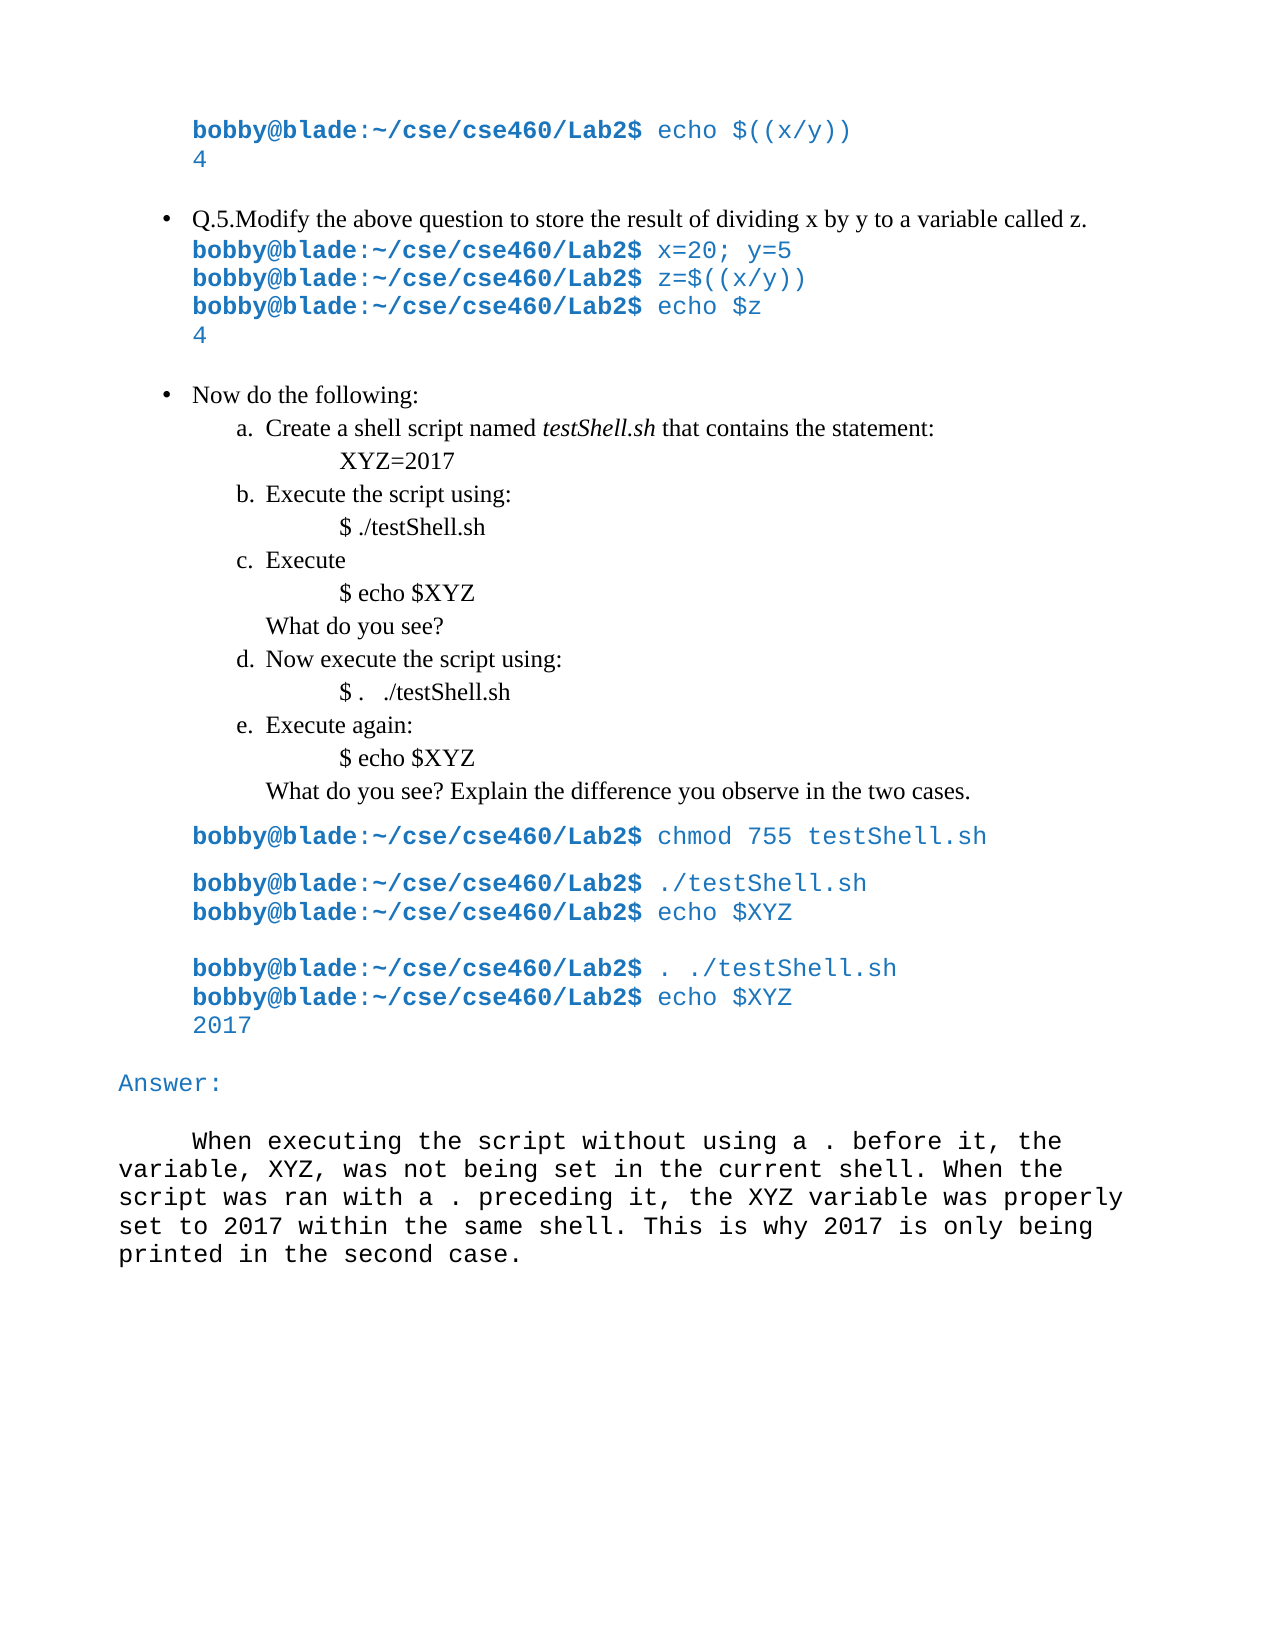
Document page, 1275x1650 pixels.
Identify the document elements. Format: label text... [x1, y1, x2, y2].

text bobby@blade:~/cse/cse460/Lab2$ echo $((x/y)) [118, 118, 1157, 146]
text 2017 [118, 1013, 1157, 1041]
list $ echo $XYZ [309, 743, 1157, 772]
text Answer: [118, 1071, 1157, 1099]
list What do you see? [236, 611, 1157, 640]
list Now do the following: [162, 380, 1157, 409]
list XYZ=2017 [309, 446, 1157, 475]
text bobby@blade:~/cse/cse460/Lab2$ z=$((x/y)) [118, 266, 1157, 294]
text bobby@blade:~/cse/cse460/Lab2$ . ./testShell.sh [118, 956, 1157, 984]
text When executing the script without using a . before it, the variable, XYZ, was not being set in the current shell. When the script was ran with a . preceding it, the XYZ variable was properly set to 2017 within the same shell. This is why 2017 is only being printed in the second case. [118, 1128, 1157, 1270]
text bobby@blade:~/cse/cse460/Lab2$ echo $XYZ [118, 899, 1157, 928]
list Now execute the script using: [236, 644, 1157, 673]
list bobby@blade:~/cse/cse460/Lab2$ x=20; y=5 [162, 237, 1157, 266]
list Execute again: [236, 710, 1157, 739]
list What do you see? Explain the difference you observe in the two cases. [236, 776, 1157, 805]
list $ echo $XYZ [309, 578, 1157, 607]
list Q.5.Modify the above question to store the result of dividing x by y to a variable called z. [162, 204, 1157, 233]
list $ ./testShell.sh [309, 512, 1157, 541]
list $ . ./testShell.sh [309, 677, 1157, 706]
list Create a shell script named testShell.sh that contains the statement: [236, 413, 1157, 442]
list Execute [236, 545, 1157, 574]
list Execute the script using: [236, 479, 1157, 508]
text 4 [118, 322, 1157, 351]
text 4 [118, 146, 1157, 175]
text bobby@blade:~/cse/cse460/Lab2$ echo $z [118, 294, 1157, 322]
text bobby@blade:~/cse/cse460/Lab2$ ./testShell.sh [118, 871, 1157, 899]
text bobby@blade:~/cse/cse460/Lab2$ echo $XYZ [118, 984, 1157, 1013]
list bobby@blade:~/cse/cse460/Lab2$ chmod 755 testShell.sh [162, 824, 1157, 852]
